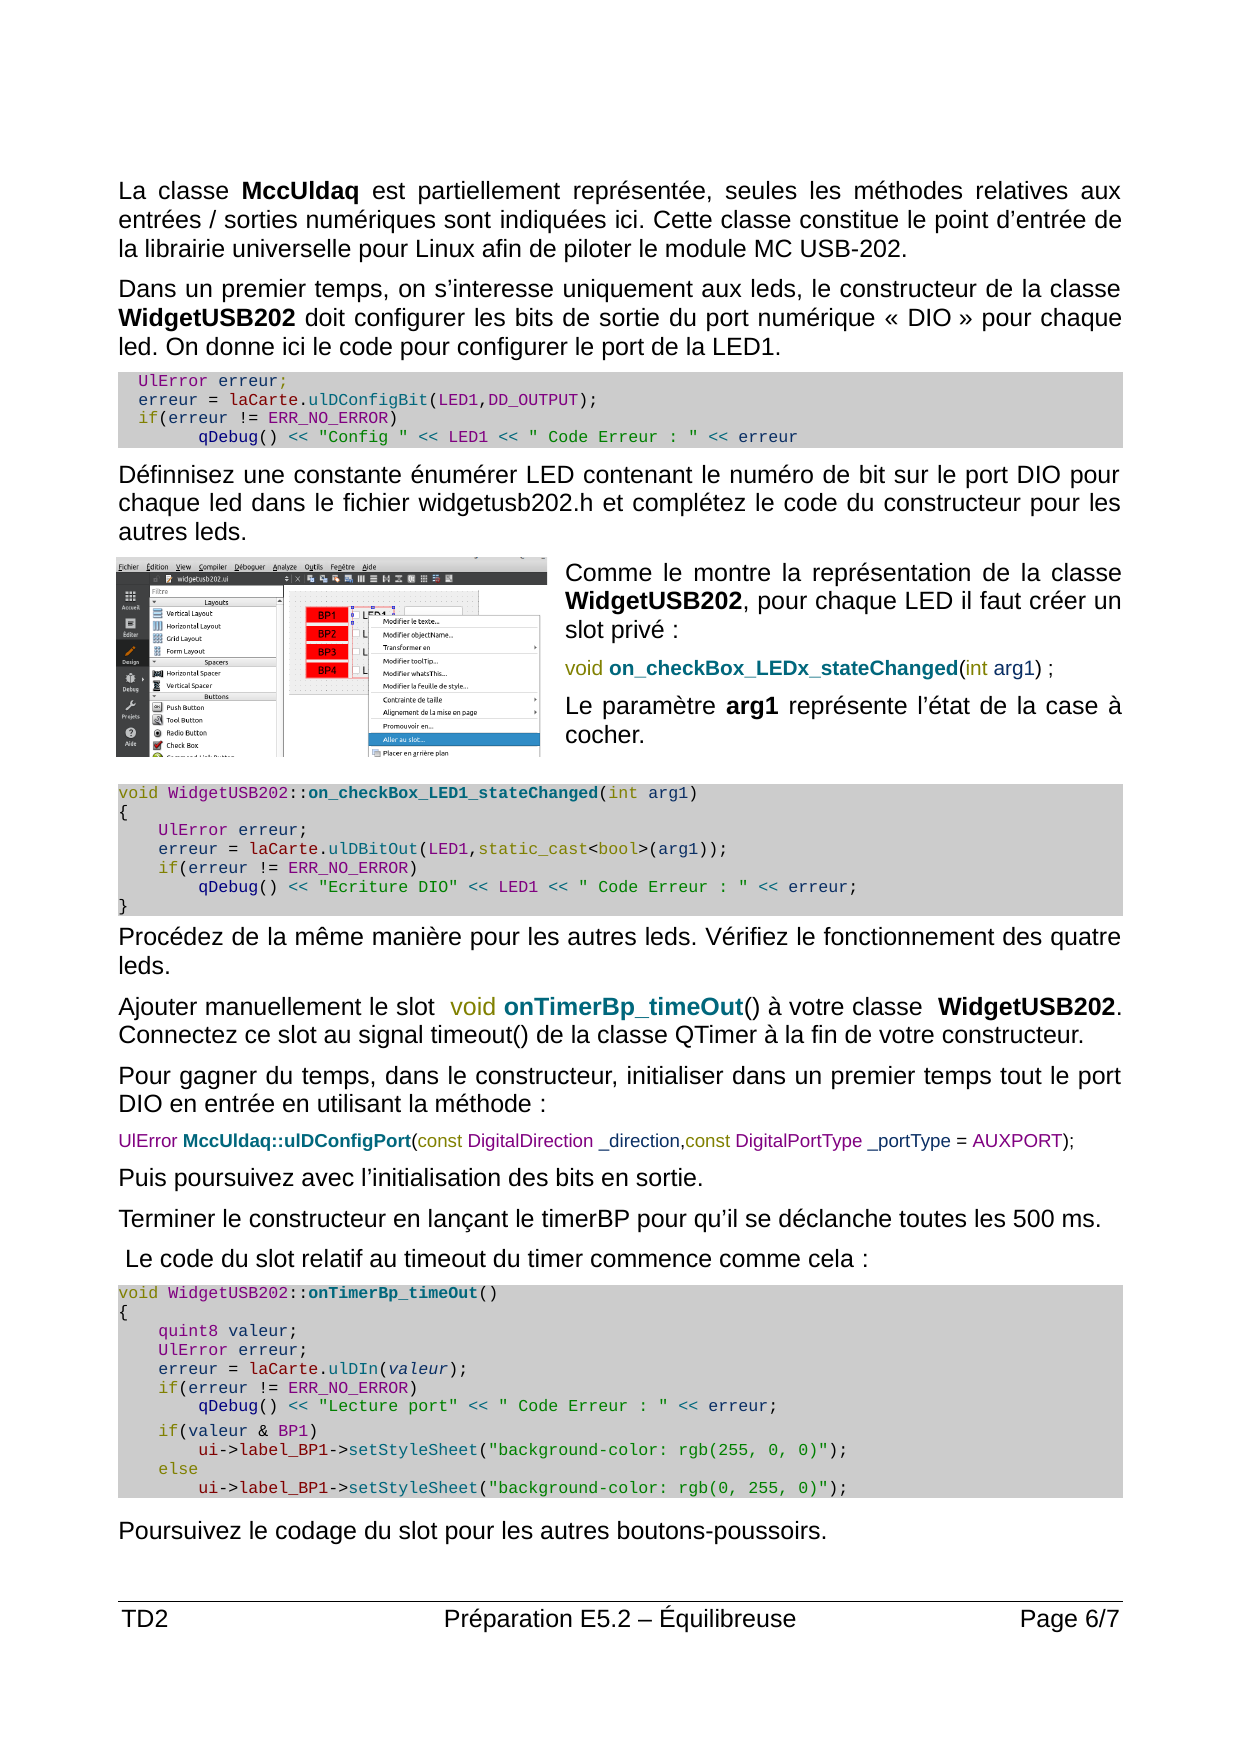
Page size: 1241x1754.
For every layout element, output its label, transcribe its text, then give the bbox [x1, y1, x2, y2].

text void WidgetUSB202::onTimerBp_timeOut() [118, 1285, 1123, 1304]
picture [116, 557, 548, 757]
text UlError erreur; [118, 822, 1123, 841]
text ui->label_BP1->setStyleSheet("background-color: rgb(255, 0, 0)"); [118, 1442, 1123, 1461]
text erreur = laCarte.ulDConfigBit(LED1,DD_OUTPUT); [118, 391, 1123, 410]
text qDebug() << "Ecriture DIO" << LED1 << " Code Erreur : " << erreur; [118, 878, 1123, 897]
text void WidgetUSB202::on_checkBox_LED1_stateChanged(int arg1) [118, 784, 1123, 803]
text else [118, 1461, 1123, 1479]
text Le code du slot relatif au timeout du timer commence comme cela : [118, 1244, 1123, 1273]
text Dans un premier temps, on s’interesse uniquement aux leds, le constructeur de la classe WidgetUSB202 doit configurer les bits de sortie du port numérique « DIO » pour chaque led. On donne ici le code pour configurer le port de la LED1. [118, 274, 1123, 361]
text UlError erreur; [118, 372, 1123, 391]
text if(erreur != ERR_NO_ERROR) [118, 1379, 1123, 1398]
text Ajouter manuellement le slot void onTimerBp_timeOut() à votre classe WidgetUSB202. Connectez ce slot au signal timeout() de la classe QTimer à la fin de votre constructeur. [118, 991, 1123, 1049]
text Puis poursuivez avec l’initialisation des bits en sortie. [118, 1163, 1123, 1192]
text Le paramètre arg1 représente l’état de la case à cocher. [548, 691, 1123, 749]
text Terminer le constructeur en lançant le timerBP pour qu’il se déclanche toutes les 500 ms. [118, 1204, 1123, 1233]
text Comme le montre la représentation de la classe WidgetUSB202, pour chaque LED il faut créer un slot privé : [548, 558, 1123, 644]
text Poursuivez le codage du slot pour les autres boutons-poussoirs. [118, 1516, 1123, 1545]
text erreur = laCarte.ulDIn(valeur); [118, 1360, 1123, 1379]
text if(erreur != ERR_NO_ERROR) [118, 860, 1123, 878]
text { [118, 1304, 1123, 1323]
text Définnisez une constante énumérer LED contenant le numéro de bit sur le port DIO pour chaque led dans le fichier widgetusb202.h et complétez le code du constructeur pour les autres leds. [118, 459, 1123, 546]
text Procédez de la même manière pour les autres leds. Vérifiez le fonctionnement des quatre leds. [118, 922, 1123, 980]
text Pour gagner du temps, dans le constructeur, initialiser dans un premier temps tout le port DIO en entrée en utilisant la méthode : [118, 1061, 1123, 1118]
text { [118, 803, 1123, 822]
text La classe MccUldaq est partiellement représentée, seules les méthodes relatives aux entrées / sorties numériques sont indiquées ici. Cette classe constitue le point d’entrée de la librairie universelle pour Linux afin de piloter le module MC USB-202. [118, 176, 1123, 263]
text quint8 valeur; [118, 1323, 1123, 1341]
text if(erreur != ERR_NO_ERROR) [118, 410, 1123, 429]
text void on_checkBox_LEDx_stateChanged(int arg1) ; [548, 656, 1123, 679]
text UlError erreur; [118, 1341, 1123, 1360]
text if(valeur & BP1) [118, 1423, 1123, 1442]
text } [118, 897, 1123, 916]
text UlError MccUldaq::ulDConfigPort(const DigitalDirection _direction,const DigitalPortType _portType = AUXPORT); [118, 1130, 1123, 1152]
text erreur = laCarte.ulDBitOut(LED1,static_cast<bool>(arg1)); [118, 841, 1123, 860]
text qDebug() << "Lecture port" << " Code Erreur : " << erreur; [118, 1398, 1123, 1417]
text qDebug() << "Config " << LED1 << " Code Erreur : " << erreur [118, 429, 1123, 448]
text ui->label_BP1->setStyleSheet("background-color: rgb(0, 255, 0)"); [118, 1479, 1123, 1498]
